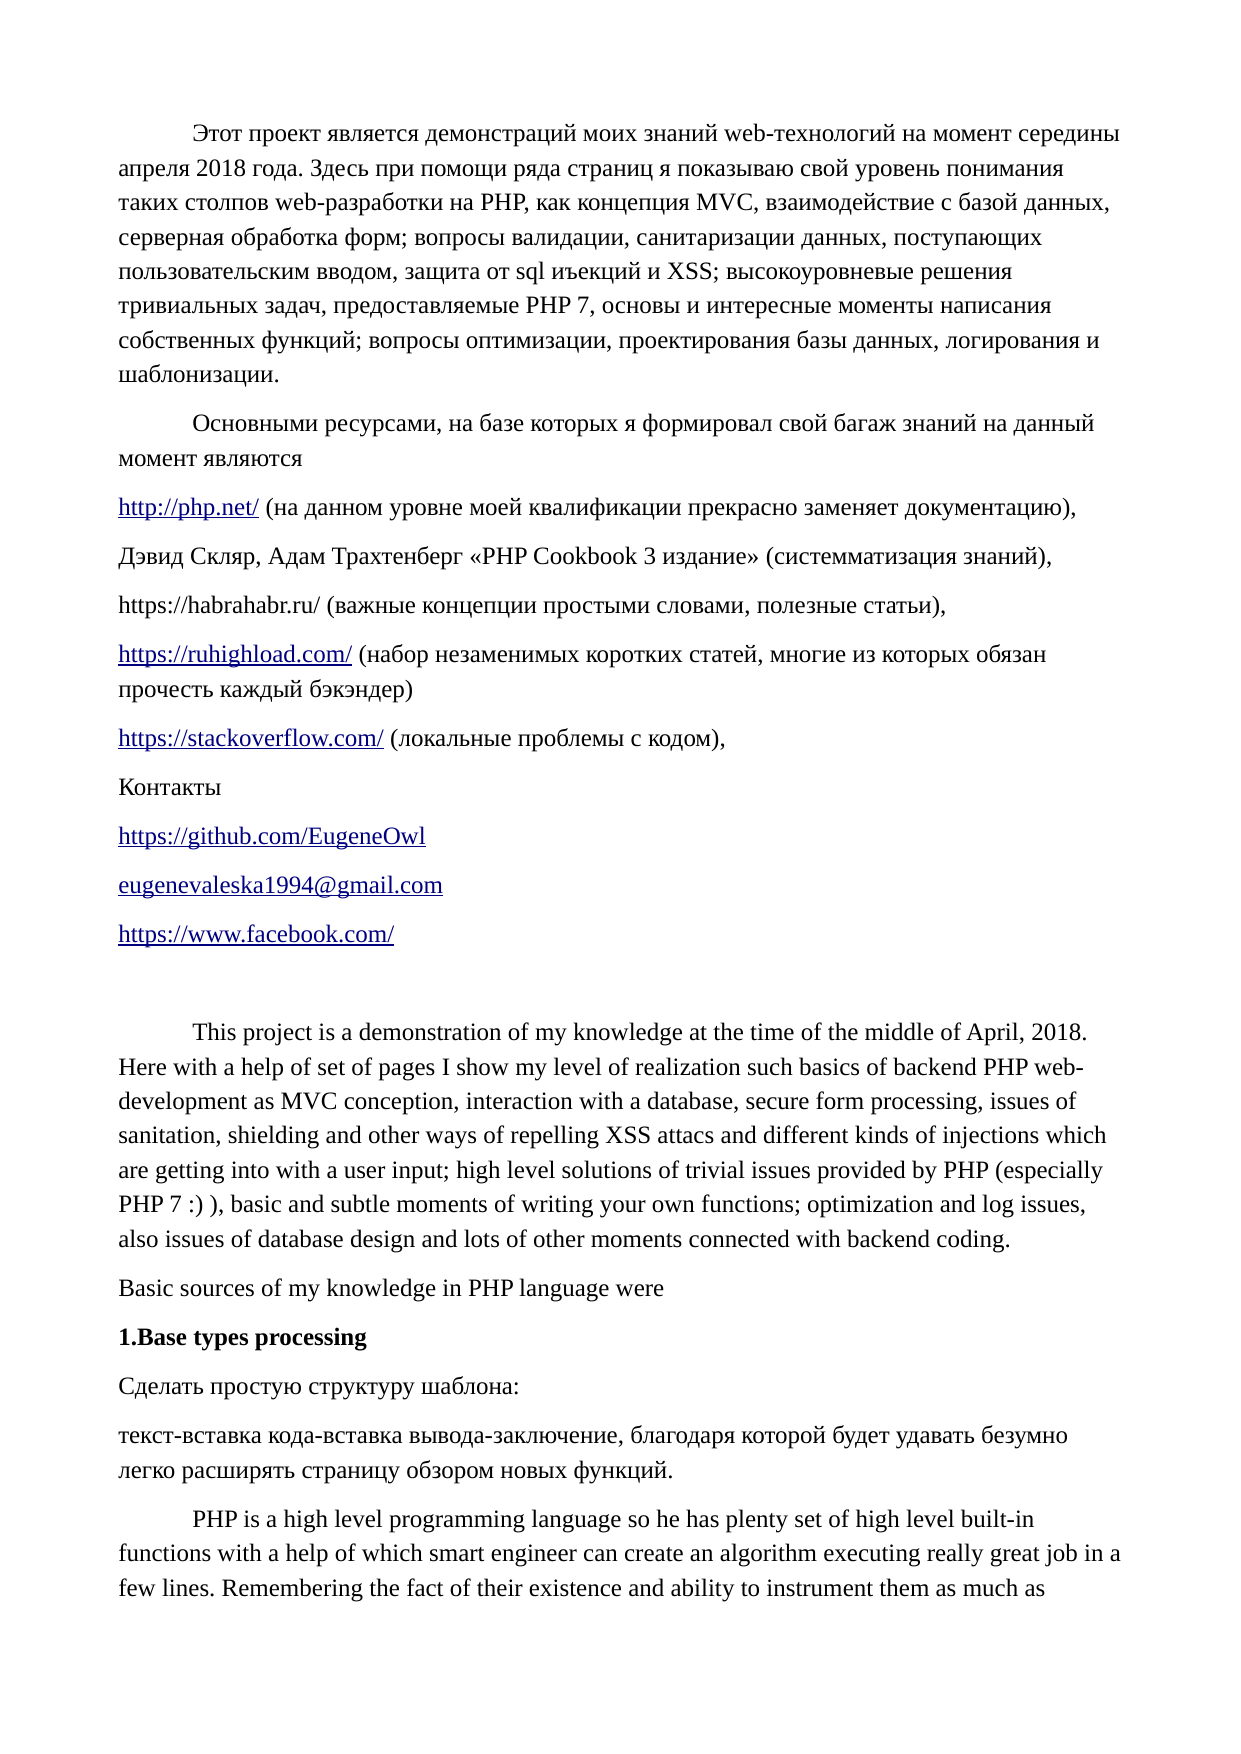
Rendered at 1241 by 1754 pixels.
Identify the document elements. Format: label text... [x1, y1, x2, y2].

text https://ruhighload.com/ (набор незаменимых коротких статей, многие из которых обязан прочесть каждый бэкэндер) [118, 639, 1122, 702]
text PHP is a high level programming language so he has plenty set of high level built-in functions with a help of which smart engineer can create an algorithm executing really great job in a few lines. Remembering the fact of their existence and ability to instrument them as much as [118, 1504, 1122, 1602]
text https://github.com/EugeneOwl [118, 821, 1122, 850]
text http://php.net/ (на данном уровне моей квалификации прекрасно заменяет документацию), [118, 492, 1122, 521]
text Контакты [118, 772, 1122, 801]
text Дэвид Скляр, Адам Трахтенберг «PHP Cookbook 3 издание» (системматизация знаний), [118, 541, 1122, 570]
text Basic sources of my knowledge in PHP language were [118, 1273, 1122, 1302]
text текст-вставка кода-вставка вывода-заключение, благодаря которой будет удавать безумно легко расширять страницу обзором новых функций. [118, 1420, 1122, 1483]
text 1.Base types processing [118, 1322, 1122, 1351]
text https://stackoverflow.com/ (локальные проблемы с кодом), [118, 723, 1122, 752]
text Основными ресурсами, на базе которых я формировал свой багаж знаний на данный момент являются [118, 408, 1122, 472]
text eugenevaleska1994@gmail.com [118, 870, 1122, 899]
text https://www.facebook.com/ [118, 919, 1122, 948]
text Этот проект является демонстраций моих знаний web-технологий на момент середины апреля 2018 года. Здесь при помощи ряда страниц я показываю свой уровень понимания таких столпов web-разработки на PHP, как концепция MVC, взаимодействие с базой данных, серверная обработка форм; вопросы валидации, санитаризации данных, поступающих пользовательским вводом, защита от sql иъекций и XSS; высокоуровневые решения тривиальных задач, предоставляемые PHP 7, основы и интересные моменты написания собственных функций; вопросы оптимизации, проектирования базы данных, логирования и шаблонизации. [118, 118, 1122, 388]
text https://habrahabr.ru/ (важные концепции простыми словами, полезные статьи), [118, 590, 1122, 619]
text This project is a demonstration of my knowledge at the time of the middle of April, 2018. Here with a help of set of pages I show my level of realization such basics of backend PHP web-development as MVC conception, interaction with a database, secure form processing, issues of sanitation, shielding and other ways of repelling XSS attacs and different kinds of injections which are getting into with a user input; high level solutions of trivial issues provided by PHP (especially PHP 7 :) ), basic and subtle moments of writing your own functions; optimization and log issues, also issues of database design and lots of other moments connected with backend coding. [118, 1017, 1122, 1253]
text Сделать простую структуру шаблона: [118, 1371, 1122, 1400]
